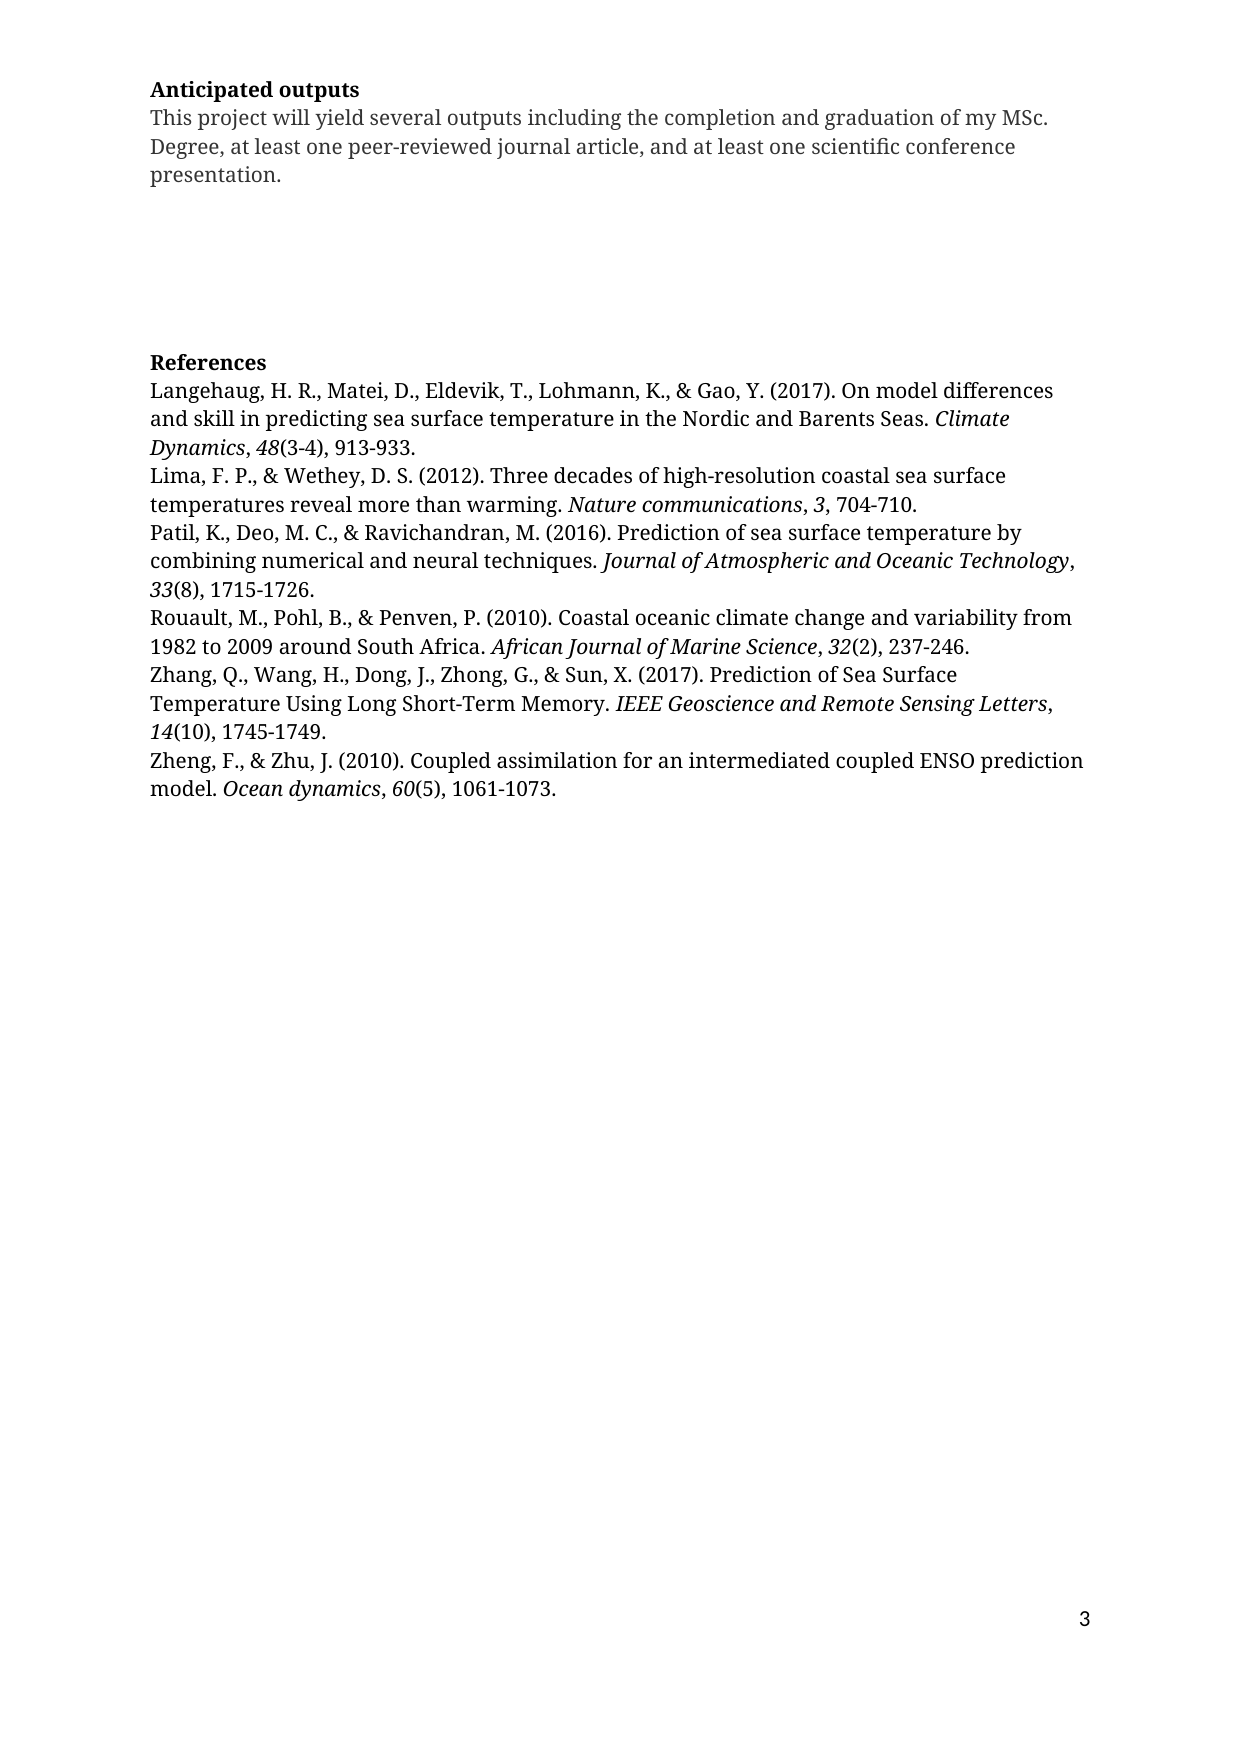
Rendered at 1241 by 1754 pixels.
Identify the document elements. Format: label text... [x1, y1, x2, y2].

subtitle Anticipated outputs [150, 75, 1090, 103]
text Patil, K., Deo, M. C., & Ravichandran, M. (2016). Prediction of sea surface temperature by combining numerical and neural techniques. Journal of Atmospheric and Oceanic Technology, 33(8), 1715-1726. [150, 518, 1090, 603]
text This project will yield several outputs including the completion and graduation of my MSc. Degree, at least one peer-reviewed journal article, and at least one scientific conference presentation. [150, 103, 1090, 189]
text Lima, F. P., & Wethey, D. S. (2012). Three decades of high-resolution coastal sea surface temperatures reveal more than warming. Nature communications, 3, 704-710. [150, 461, 1090, 518]
text Zhang, Q., Wang, H., Dong, J., Zhong, G., & Sun, X. (2017). Prediction of Sea Surface Temperature Using Long Short-Term Memory. IEEE Geoscience and Remote Sensing Letters, 14(10), 1745-1749. [150, 660, 1090, 746]
text Rouault, M., Pohl, B., & Penven, P. (2010). Coastal oceanic climate change and variability from 1982 to 2009 around South Africa. African Journal of Marine Science, 32(2), 237-246. [150, 603, 1090, 660]
text Langehaug, H. R., Matei, D., Eldevik, T., Lohmann, K., & Gao, Y. (2017). On model differences and skill in predicting sea surface temperature in the Nordic and Barents Seas. Climate Dynamics, 48(3-4), 913-933. [150, 376, 1090, 461]
subtitle References [150, 348, 1090, 376]
text Zheng, F., & Zhu, J. (2010). Coupled assimilation for an intermediated coupled ENSO prediction model. Ocean dynamics, 60(5), 1061-1073. [150, 746, 1090, 803]
